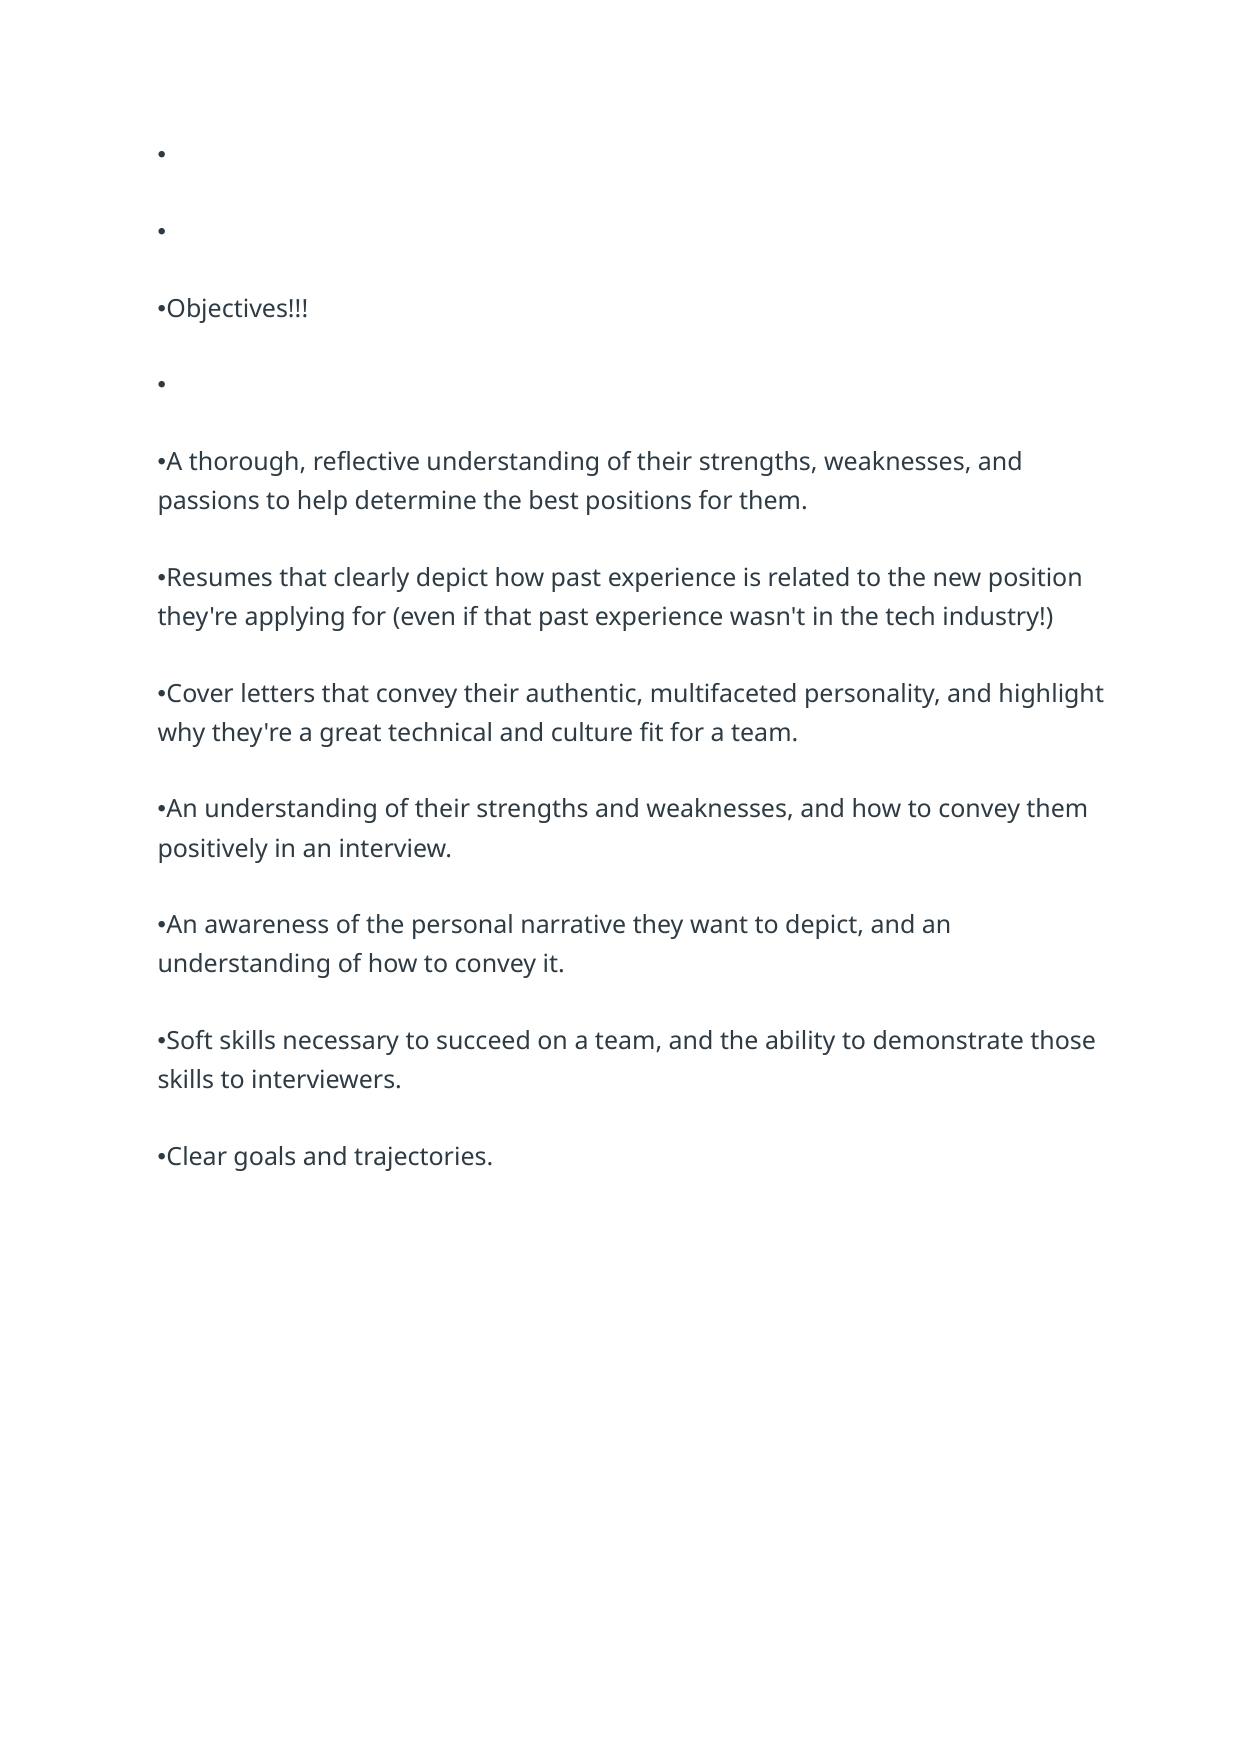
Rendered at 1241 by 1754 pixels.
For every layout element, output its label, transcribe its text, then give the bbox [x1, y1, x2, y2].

list Cover letters that convey their authentic, multifaceted personality, and highlight why they're a great technical and culture fit for a team. [118, 675, 1122, 748]
list Clear goals and trajectories. [118, 1138, 1122, 1173]
list An understanding of their strengths and weaknesses, and how to convey them positively in an interview. [118, 791, 1122, 864]
list An awareness of the personal narrative they want to depict, and an understanding of how to convey it. [118, 907, 1122, 980]
list Soft skills necessary to succeed on a team, and the ability to demonstrate those skills to interviewers. [118, 1023, 1122, 1096]
list A thorough, reflective understanding of their strengths, weaknesses, and passions to help determine the best positions for them. [118, 443, 1122, 517]
list Resumes that clearly depict how past experience is related to the new position they're applying for (even if that past experience wasn't in the tech industry!) [118, 559, 1122, 633]
list Objectives!!! [118, 290, 1122, 324]
